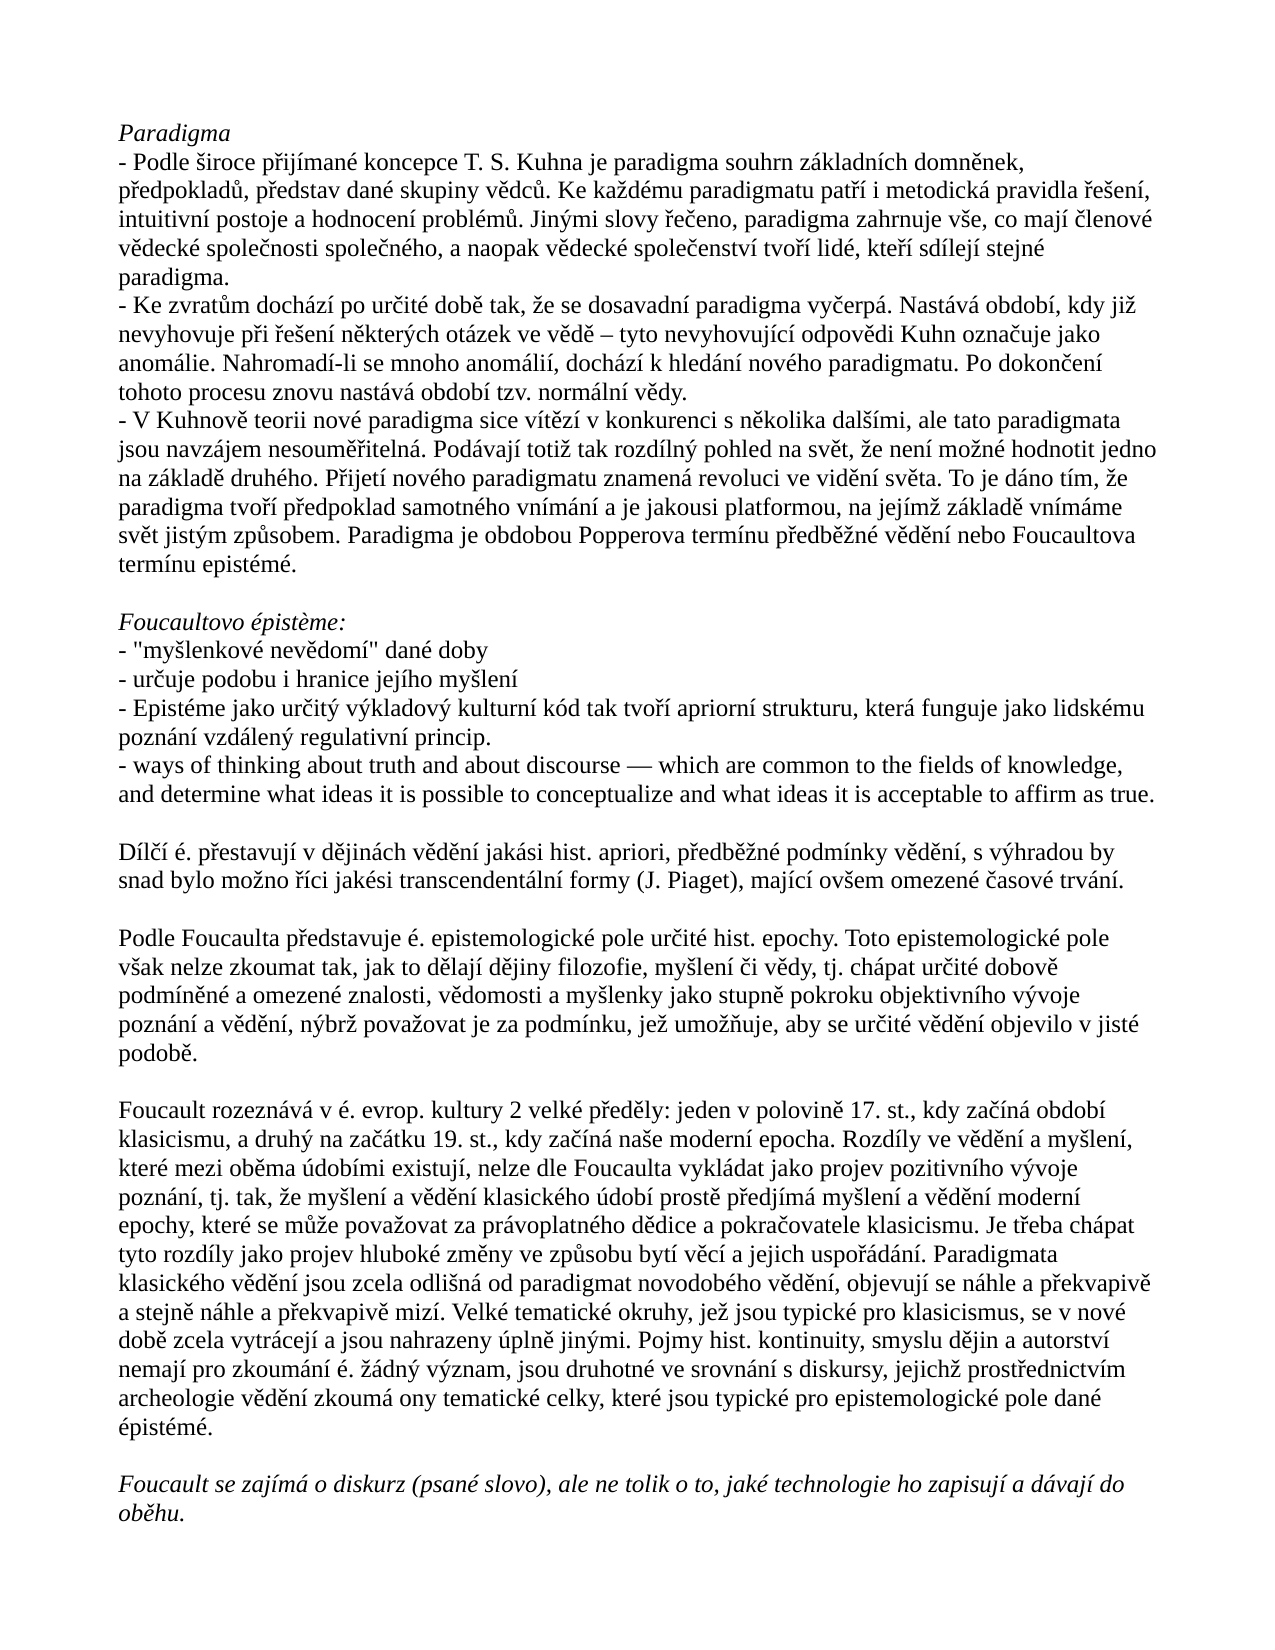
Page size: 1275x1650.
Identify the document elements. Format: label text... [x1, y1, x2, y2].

text - Epistéme jako určitý výkladový kulturní kód tak tvoří apriorní strukturu, která funguje jako lidskému poznání vzdálený regulativní princip. [118, 693, 1157, 751]
text Foucault rozeznává v é. evrop. kultury 2 velké předěly: jeden v polovině 17. st., kdy začíná období klasicismu, a druhý na začátku 19. st., kdy začíná naše moderní epocha. Rozdíly ve vědění a myšlení, které mezi oběma údobími existují, nelze dle Foucaulta vykládat jako projev pozitivního vývoje poznání, tj. tak, že myšlení a vědění klasického údobí prostě předjímá myšlení a vědění moderní epochy, které se může považovat za právoplatného dědice a pokračovatele klasicismu. Je třeba chápat tyto rozdíly jako projev hluboké změny ve způsobu bytí věcí a jejich uspořádání. Paradigmata klasického vědění jsou zcela odlišná od paradigmat novodobého vědění, objevují se náhle a překvapivě a stejně náhle a překvapivě mizí. Velké tematické okruhy, jež jsou typické pro klasicismus, se v nové době zcela vytrácejí a jsou nahrazeny úplně jinými. Pojmy hist. kontinuity, smyslu dějin a autorství nemají pro zkoumání é. žádný význam, jsou druhotné ve srovnání s diskursy, jejichž prostřednictvím archeologie vědění zkoumá ony tematické celky, které jsou typické pro epistemologické pole dané épistémé. [118, 1096, 1157, 1441]
text Paradigma [118, 118, 1157, 147]
text Dílčí é. přestavují v dějinách vědění jakási hist. apriori, předběžné podmínky vědění, s výhradou by snad bylo možno říci jakési transcendentální formy (J. Piaget), mající ovšem omezené časové trvání. [118, 837, 1157, 894]
text - Podle široce přijímané koncepce T. S. Kuhna je paradigma souhrn základních domněnek, předpokladů, představ dané skupiny vědců. Ke každému paradigmatu patří i metodická pravidla řešení, intuitivní postoje a hodnocení problémů. Jinými slovy řečeno, paradigma zahrnuje vše, co mají členové vědecké společnosti společného, a naopak vědecké společenství tvoří lidé, kteří sdílejí stejné paradigma. [118, 147, 1157, 291]
text - ways of thinking about truth and about discourse — which are common to the fields of knowledge, and determine what ideas it is possible to conceptualize and what ideas it is acceptable to affirm as true. [118, 751, 1157, 808]
text - určuje podobu i hranice jejího myšlení [118, 664, 1157, 693]
text - V Kuhnově teorii nové paradigma sice vítězí v konkurenci s několika dalšími, ale tato paradigmata jsou navzájem nesouměřitelná. Podávají totiž tak rozdílný pohled na svět, že není možné hodnotit jedno na základě druhého. Přijetí nového paradigmatu znamená revoluci ve vidění světa. To je dáno tím, že paradigma tvoří předpoklad samotného vnímání a je jakousi platformou, na jejímž základě vnímáme svět jistým způsobem. Paradigma je obdobou Popperova termínu předběžné vědění nebo Foucaultova termínu epistémé. [118, 406, 1157, 578]
text Foucaultovo épistème: [118, 607, 1157, 636]
text - "myšlenkové nevědomí" dané doby [118, 636, 1157, 664]
text Foucault se zajímá o diskurz (psané slovo), ale ne tolik o to, jaké technologie ho zapisují a dávají do oběhu. [118, 1469, 1157, 1527]
text Podle Foucaulta představuje é. epistemologické pole určité hist. epochy. Toto epistemologické pole však nelze zkoumat tak, jak to dělají dějiny filozofie, myšlení či vědy, tj. chápat určité dobově podmíněné a omezené znalosti, vědomosti a myšlenky jako stupně pokroku objektivního vývoje poznání a vědění, nýbrž považovat je za podmínku, jež umožňuje, aby se určité vědění objevilo v jisté podobě. [118, 923, 1157, 1067]
text - Ke zvratům dochází po určité době tak, že se dosavadní paradigma vyčerpá. Nastává období, kdy již nevyhovuje při řešení některých otázek ve vědě – tyto nevyhovující odpovědi Kuhn označuje jako anomálie. Nahromadí-li se mnoho anomálií, dochází k hledání nového paradigmatu. Po dokončení tohoto procesu znovu nastává období tzv. normální vědy. [118, 291, 1157, 406]
